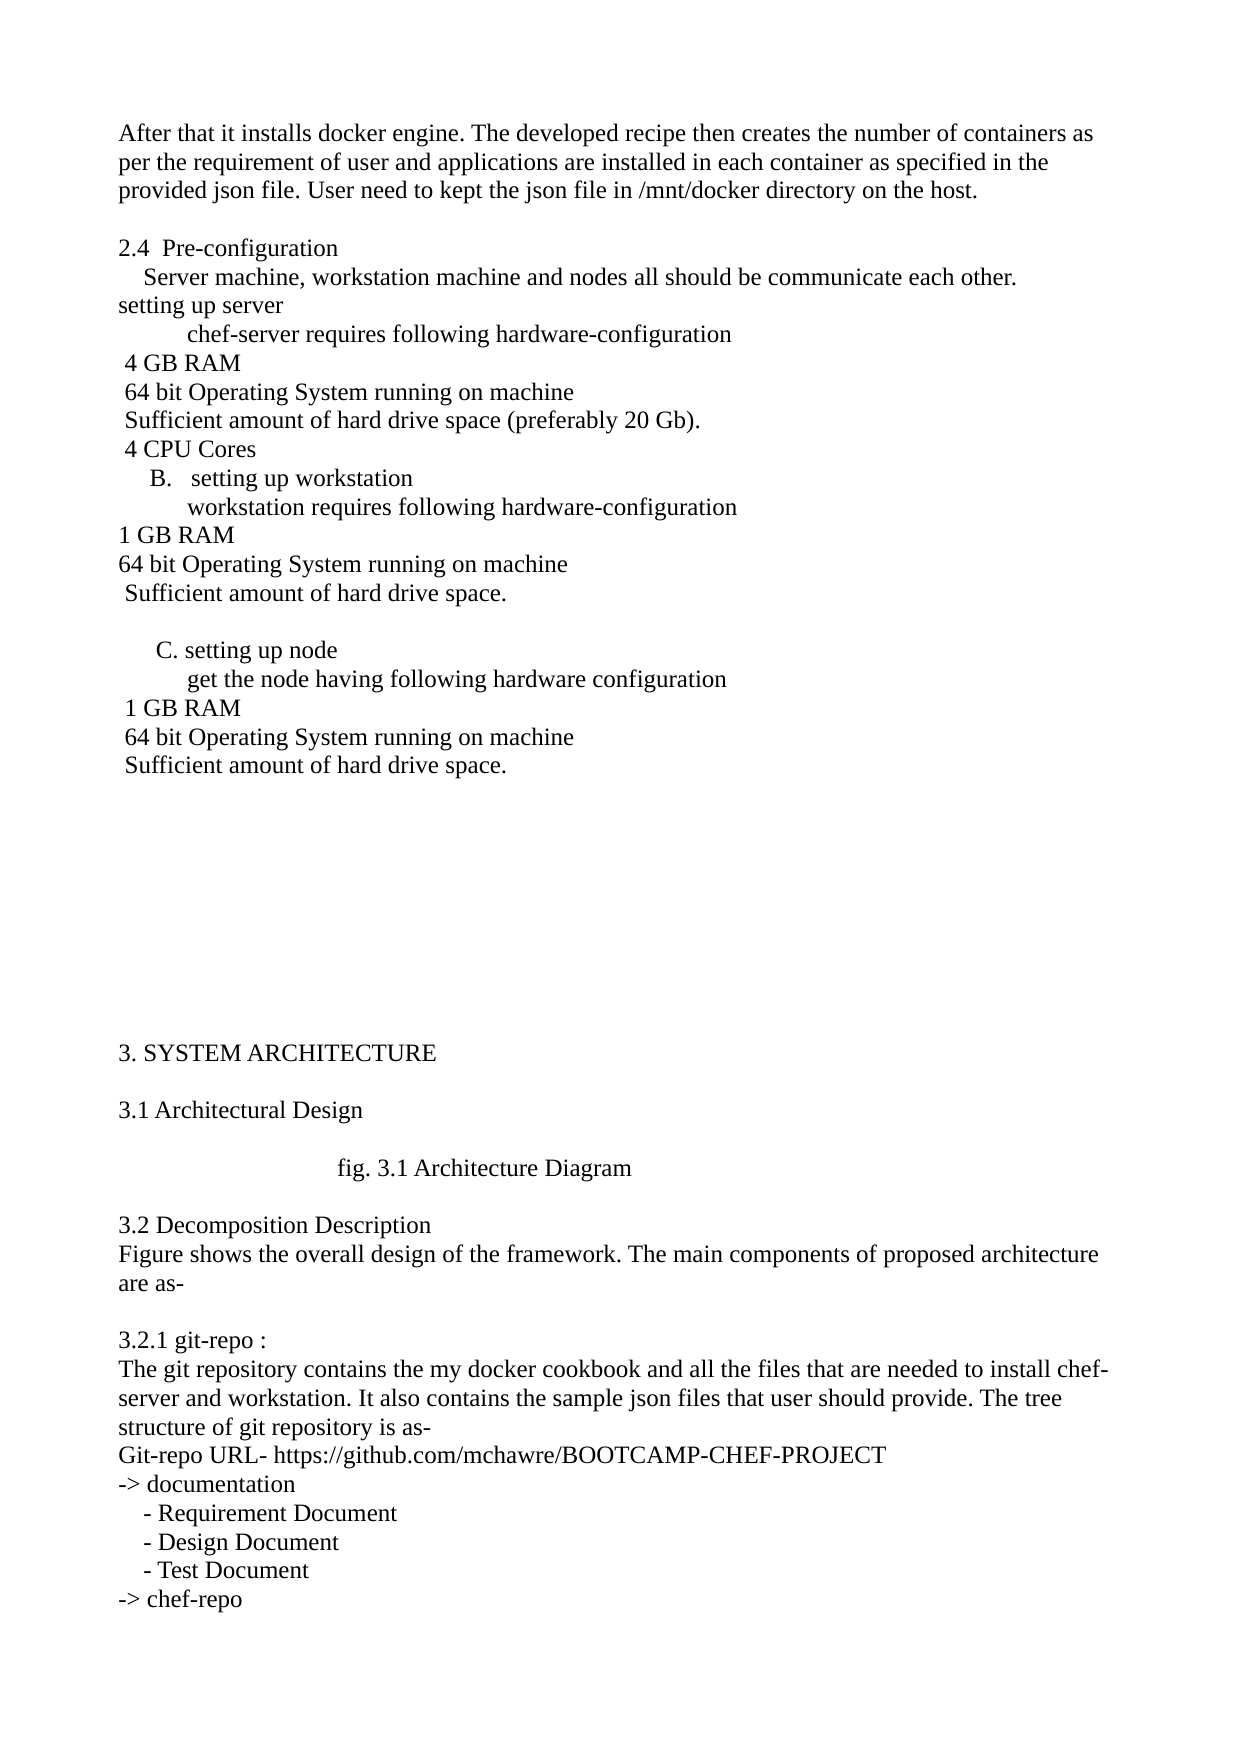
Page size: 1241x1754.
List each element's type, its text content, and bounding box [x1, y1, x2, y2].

text Sufficient amount of hard drive space. [118, 578, 1122, 607]
text -> documentation [118, 1469, 1122, 1498]
text After that it installs docker engine. The developed recipe then creates the number of containers as per the requirement of user and applications are installed in each container as specified in the provided json file. User need to kept the json file in /mnt/docker directory on the host. [118, 118, 1122, 204]
text 3. SYSTEM ARCHITECTURE [118, 1038, 1122, 1067]
text Sufficient amount of hard drive space. [118, 751, 1122, 779]
text - Requirement Document [118, 1498, 1122, 1527]
text - Design Document [118, 1527, 1122, 1556]
text setting up server [118, 291, 1122, 319]
text Figure shows the overall design of the framework. The main components of proposed architecture are as- [118, 1239, 1122, 1297]
text 2.4 Pre-configuration [118, 233, 1122, 262]
text 4 CPU Cores [118, 434, 1122, 463]
text -> chef-repo [118, 1584, 1122, 1613]
text Server machine, workstation machine and nodes all should be communicate each other. [118, 262, 1122, 291]
text 64 bit Operating System running on machine [118, 377, 1122, 406]
text 3.2 Decomposition Description [118, 1211, 1122, 1239]
text chef-server requires following hardware-configuration [118, 319, 1122, 348]
text Sufficient amount of hard drive space (preferably 20 Gb). [118, 406, 1122, 434]
text fig. 3.1 Architecture Diagram [118, 1153, 1122, 1182]
text B. setting up workstation [118, 463, 1122, 492]
text 3.2.1 git-repo : [118, 1326, 1122, 1354]
text 64 bit Operating System running on machine [118, 722, 1122, 751]
text 64 bit Operating System running on machine [118, 549, 1122, 578]
text The git repository contains the my docker cookbook and all the files that are needed to install chef-server and workstation. It also contains the sample json files that user should provide. The tree structure of git repository is as- [118, 1354, 1122, 1441]
text workstation requires following hardware-configuration [118, 492, 1122, 521]
text 1 GB RAM [118, 693, 1122, 722]
text get the node having following hardware configuration [118, 664, 1122, 693]
text - Test Document [118, 1556, 1122, 1584]
text 1 GB RAM [118, 521, 1122, 549]
text Git-repo URL- https://github.com/mchawre/BOOTCAMP-CHEF-PROJECT [118, 1441, 1122, 1469]
text 4 GB RAM [118, 348, 1122, 377]
text C. setting up node [118, 636, 1122, 664]
text 3.1 Architectural Design [118, 1096, 1122, 1124]
